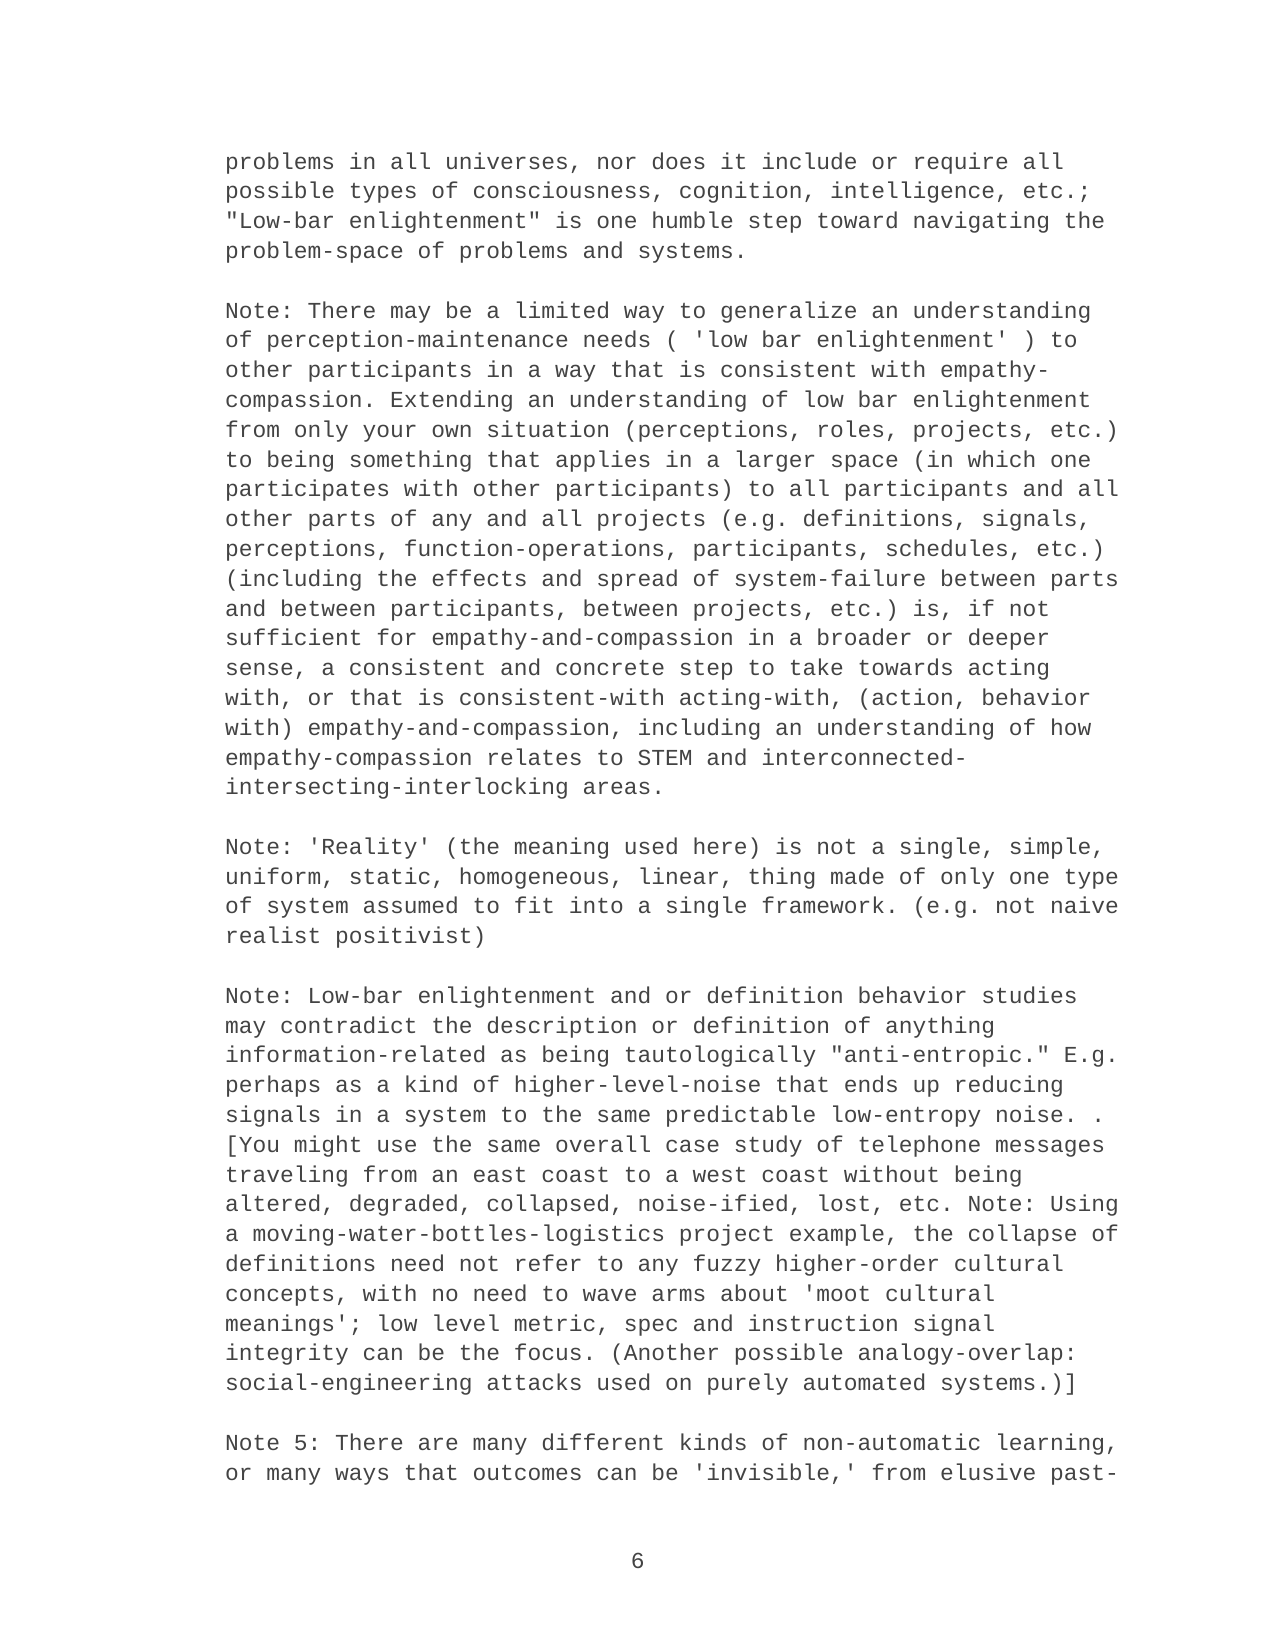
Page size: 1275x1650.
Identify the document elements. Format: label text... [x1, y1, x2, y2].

text Note: There may be a limited way to generalize an understanding of perception-maintenance needs ( 'low bar enlightenment' ) to other participants in a way that is consistent with empathy-compassion. Extending an understanding of low bar enlightenment from only your own situation (perceptions, roles, projects, etc.) to being something that applies in a larger space (in which one participates with other participants) to all participants and all other parts of any and all projects (e.g. definitions, signals, perceptions, function-operations, participants, schedules, etc.)(including the effects and spread of system-failure between parts and between participants, between projects, etc.) is, if not sufficient for empathy-and-compassion in a broader or deeper sense, a consistent and concrete step to take towards acting with, or that is consistent-with acting-with, (action, behavior with) empathy-and-compassion, including an understanding of how empathy-compassion relates to STEM and interconnected-intersecting-interlocking areas. [225, 299, 1125, 802]
text Note: Low-bar enlightenment and or definition behavior studies may contradict the description or definition of anything information-related as being tautologically "anti-entropic." E.g. perhaps as a kind of higher-level-noise that ends up reducing signals in a system to the same predictable low-entropy noise. . [You might use the same overall case study of telephone messages traveling from an east coast to a west coast without being altered, degraded, collapsed, noise-ified, lost, etc. Note: Using a moving-water-bottles-logistics project example, the collapse of definitions need not refer to any fuzzy higher-order cultural concepts, with no need to wave arms about 'moot cultural meanings'; low level metric, spec and instruction signal integrity can be the focus. (Another possible analogy-overlap: social-engineering attacks used on purely automated systems.)] [225, 984, 1125, 1397]
text Note 5: There are many different kinds of non-automatic learning, or many ways that outcomes can be 'invisible,' from elusive past- [225, 1431, 1125, 1487]
text Note: 'Reality' (the meaning used here) is not a single, simple, uniform, static, homogeneous, linear, thing made of only one type of system assumed to fit into a single framework. (e.g. not naive realist positivist) [225, 835, 1125, 951]
text problems in all universes, nor does it include or require all possible types of consciousness, cognition, intelligence, etc.; "Low-bar enlightenment" is one humble step toward navigating the problem-space of problems and systems. [225, 150, 1125, 265]
